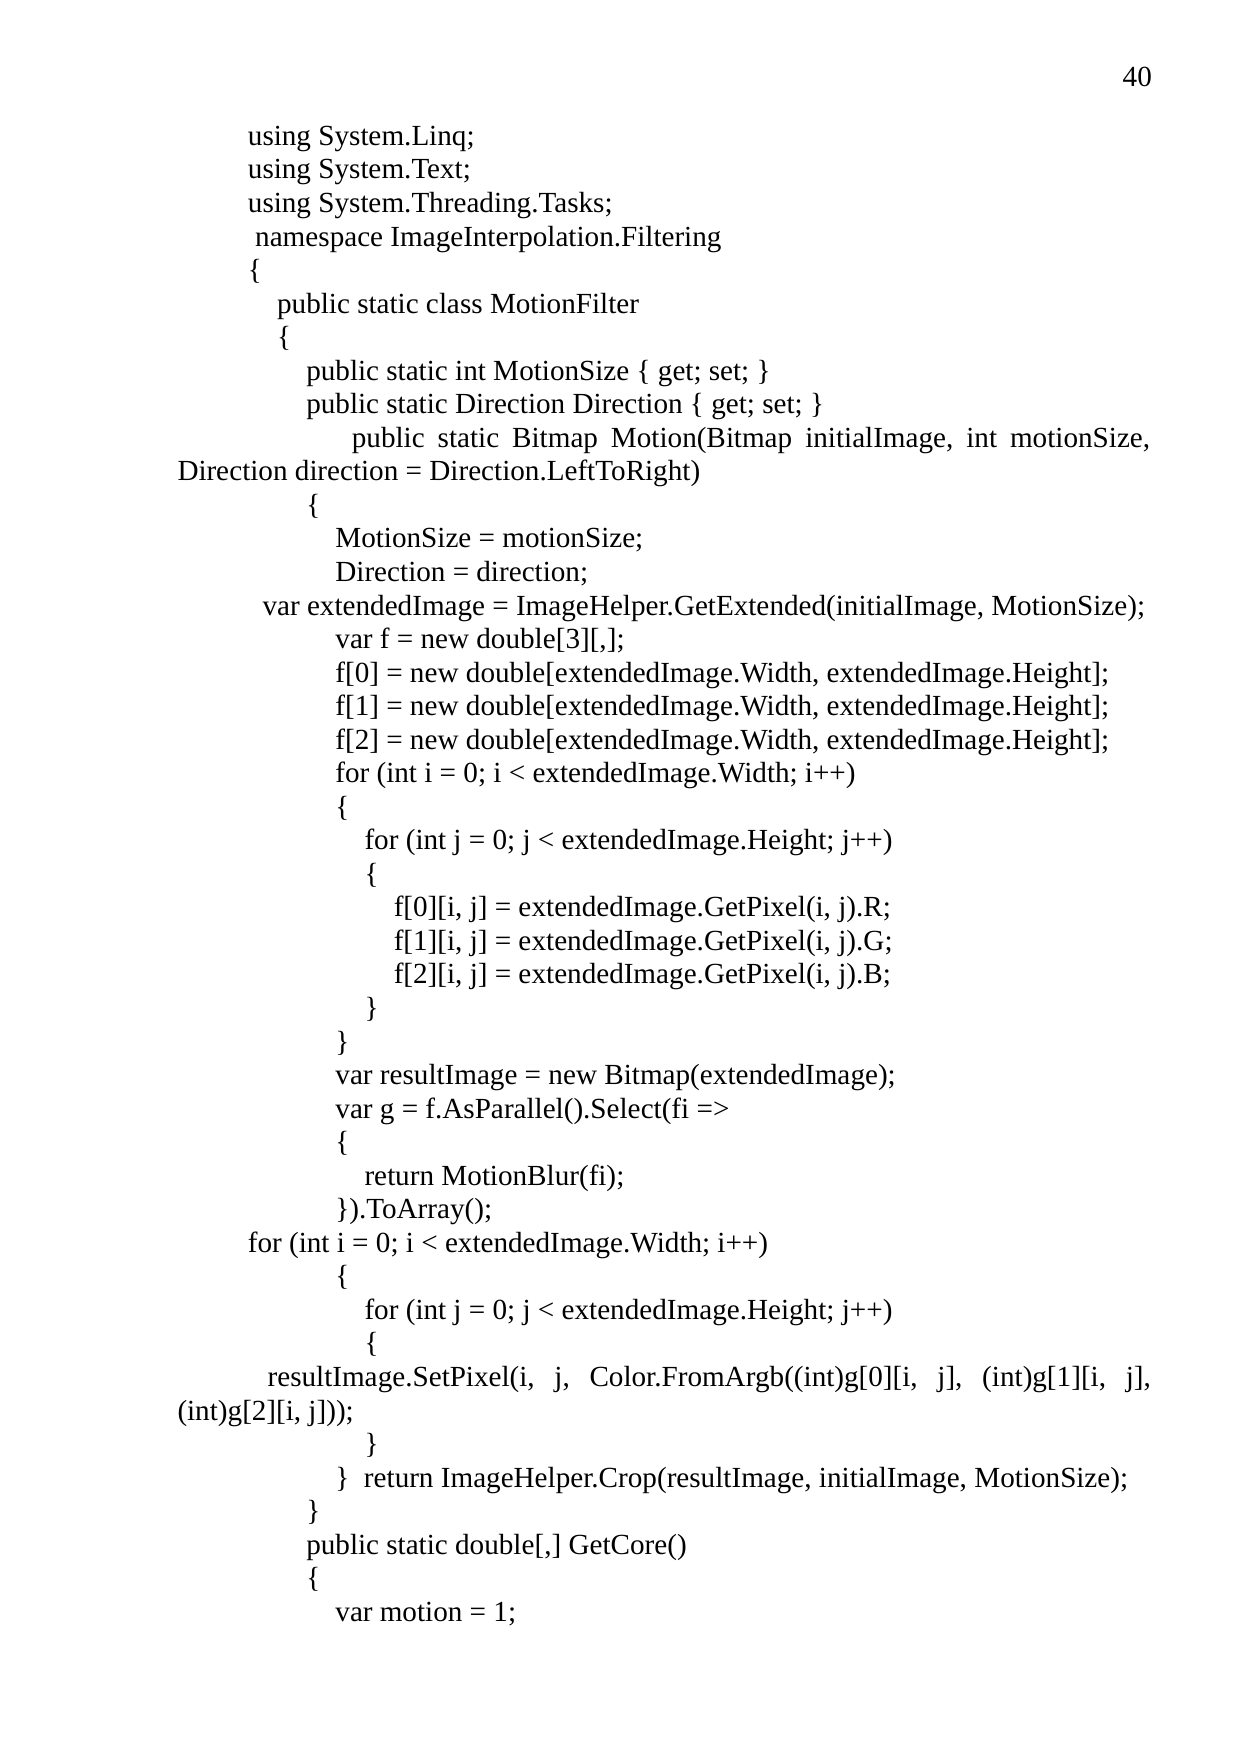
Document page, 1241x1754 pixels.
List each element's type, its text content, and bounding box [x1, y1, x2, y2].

text for (int i = 0; i < extendedImage.Width; i++) [177, 1225, 1152, 1258]
text namespace ImageInterpolation.Filtering [177, 219, 1152, 252]
text var extendedImage = ImageHelper.GetExtended(initialImage, MotionSize); [177, 588, 1152, 621]
text var motion = 1; [177, 1594, 1152, 1627]
text f[2] = new double[extendedImage.Width, extendedImage.Height]; [177, 722, 1152, 755]
text public static int MotionSize { get; set; } [177, 353, 1152, 386]
text MotionSize = motionSize; [177, 521, 1152, 554]
text public static Bitmap Motion(Bitmap initialImage, int motionSize, Direction direction = Direction.LeftToRight) [177, 420, 1152, 487]
text for (int j = 0; j < extendedImage.Height; j++) [177, 822, 1152, 856]
text { [177, 319, 1152, 353]
text } [177, 1493, 1152, 1527]
text public static double[,] GetCore() [177, 1527, 1152, 1560]
text public static Direction Direction { get; set; } [177, 386, 1152, 420]
text } [177, 990, 1152, 1024]
text { [177, 789, 1152, 822]
text { [177, 487, 1152, 521]
text } return ImageHelper.Crop(resultImage, initialImage, MotionSize); [177, 1460, 1152, 1493]
text var f = new double[3][,]; [177, 621, 1152, 655]
text { [177, 856, 1152, 889]
text resultImage.SetPixel(i, j, Color.FromArgb((int)g[0][i, j], (int)g[1][i, j], (int)g[2][i, j])); [177, 1359, 1152, 1426]
text { [177, 252, 1152, 286]
text using System.Threading.Tasks; [177, 185, 1152, 219]
text var resultImage = new Bitmap(extendedImage); [177, 1057, 1152, 1091]
text { [177, 1124, 1152, 1158]
text f[1] = new double[extendedImage.Width, extendedImage.Height]; [177, 688, 1152, 722]
text { [177, 1258, 1152, 1292]
text f[0] = new double[extendedImage.Width, extendedImage.Height]; [177, 655, 1152, 688]
text using System.Linq; [177, 118, 1152, 152]
text return MotionBlur(fi); [177, 1158, 1152, 1191]
text } [177, 1024, 1152, 1057]
text } [177, 1426, 1152, 1460]
text f[0][i, j] = extendedImage.GetPixel(i, j).R; [177, 889, 1152, 923]
text Direction = direction; [177, 554, 1152, 588]
text }).ToArray(); [177, 1191, 1152, 1225]
text public static class MotionFilter [177, 286, 1152, 319]
text using System.Text; [177, 152, 1152, 185]
text for (int i = 0; i < extendedImage.Width; i++) [177, 755, 1152, 789]
text f[1][i, j] = extendedImage.GetPixel(i, j).G; [177, 923, 1152, 957]
text { [177, 1326, 1152, 1359]
text f[2][i, j] = extendedImage.GetPixel(i, j).B; [177, 957, 1152, 990]
text for (int j = 0; j < extendedImage.Height; j++) [177, 1292, 1152, 1326]
text { [177, 1560, 1152, 1594]
text var g = f.AsParallel().Select(fi => [177, 1091, 1152, 1124]
